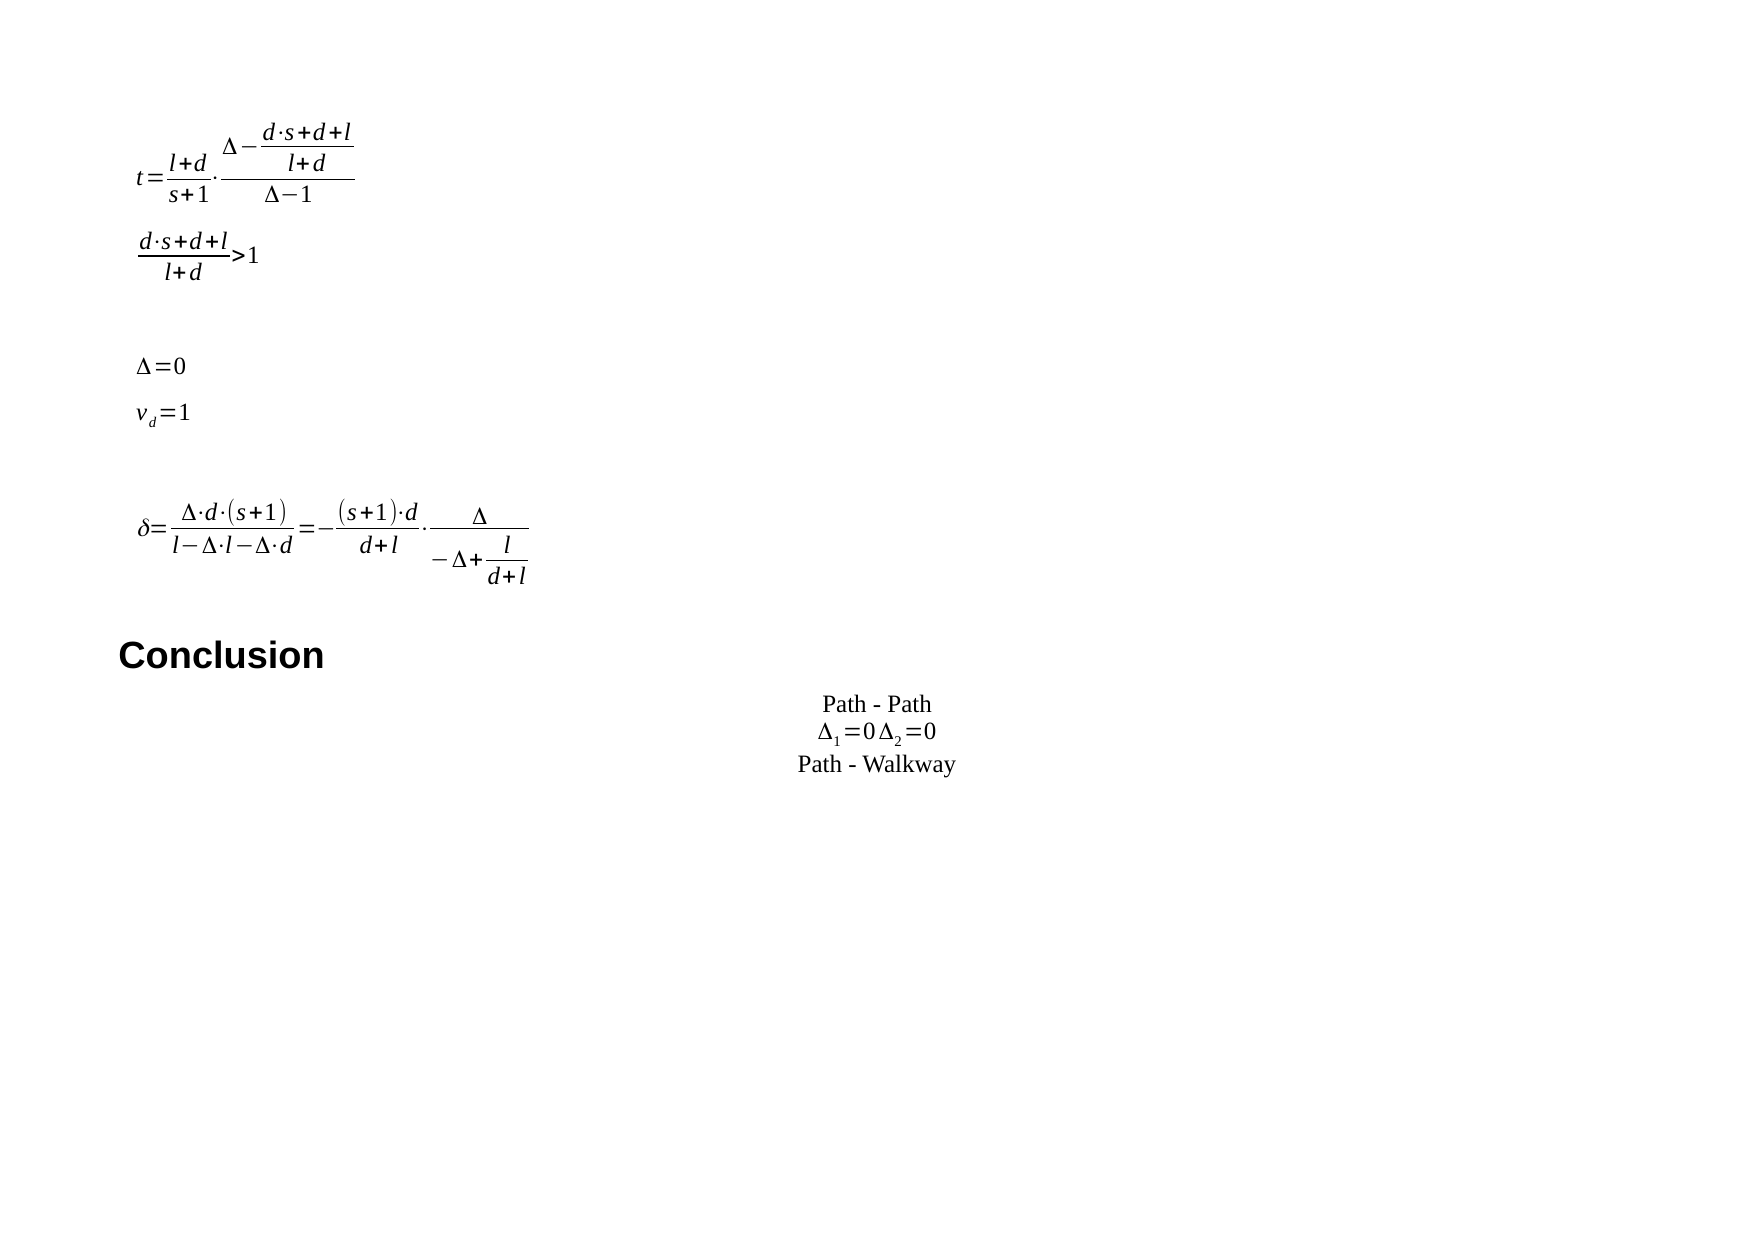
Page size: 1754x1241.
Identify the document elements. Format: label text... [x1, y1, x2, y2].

table_cell Path - Walkway [118, 750, 1635, 778]
table_header Path - Path [118, 690, 1635, 718]
subtitle Conclusion [118, 633, 1635, 677]
table_cell [118, 718, 1635, 749]
